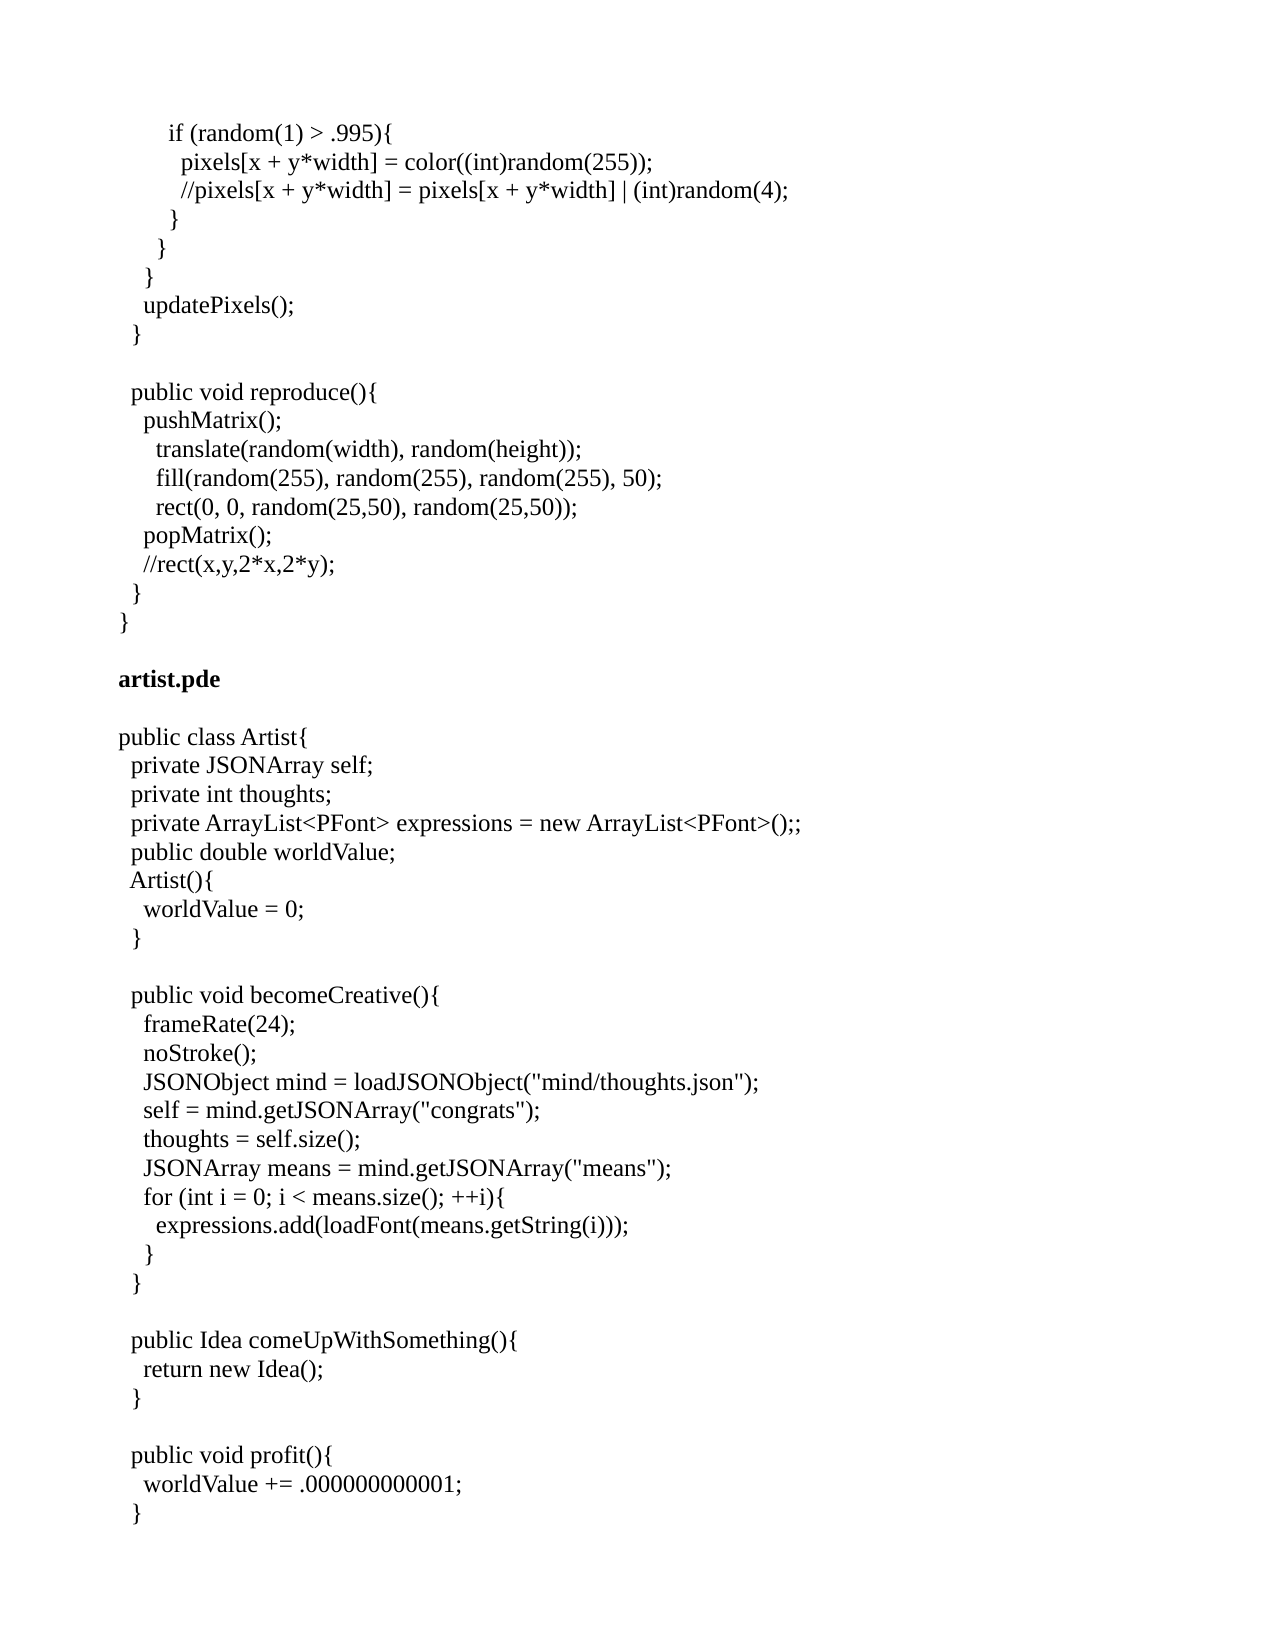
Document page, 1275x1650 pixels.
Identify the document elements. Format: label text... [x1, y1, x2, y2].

text noStroke(); [118, 1038, 1157, 1067]
text if (random(1) > .995){ [118, 118, 1157, 147]
text } [118, 319, 1157, 348]
text worldValue = 0; [118, 894, 1157, 923]
text public void profit(){ [118, 1441, 1157, 1469]
text JSONArray means = mind.getJSONArray("means"); [118, 1153, 1157, 1182]
text public void reproduce(){ [118, 377, 1157, 406]
text for (int i = 0; i < means.size(); ++i){ [118, 1182, 1157, 1211]
text thoughts = self.size(); [118, 1124, 1157, 1153]
text //pixels[x + y*width] = pixels[x + y*width] | (int)random(4); [118, 176, 1157, 204]
text } [118, 233, 1157, 262]
text public double worldValue; [118, 837, 1157, 866]
text pixels[x + y*width] = color((int)random(255)); [118, 147, 1157, 176]
text popMatrix(); [118, 521, 1157, 549]
text public class Artist{ [118, 722, 1157, 751]
text Artist(){ [118, 866, 1157, 894]
text translate(random(width), random(height)); [118, 434, 1157, 463]
text JSONObject mind = loadJSONObject("mind/thoughts.json"); [118, 1067, 1157, 1096]
text private ArrayList<PFont> expressions = new ArrayList<PFont>();; [118, 808, 1157, 837]
text fill(random(255), random(255), random(255), 50); [118, 463, 1157, 492]
text private JSONArray self; [118, 751, 1157, 779]
text return new Idea(); [118, 1354, 1157, 1383]
text public Idea comeUpWithSomething(){ [118, 1326, 1157, 1354]
text self = mind.getJSONArray("congrats"); [118, 1096, 1157, 1124]
text private int thoughts; [118, 779, 1157, 808]
text artist.pde [118, 664, 1157, 693]
text } [118, 923, 1157, 952]
text expressions.add(loadFont(means.getString(i))); [118, 1211, 1157, 1239]
text } [118, 607, 1157, 636]
text } [118, 1268, 1157, 1297]
text } [118, 1383, 1157, 1412]
text } [118, 204, 1157, 233]
text } [118, 578, 1157, 607]
text worldValue += .000000000001; [118, 1469, 1157, 1498]
text frameRate(24); [118, 1009, 1157, 1038]
text pushMatrix(); [118, 406, 1157, 434]
text } [118, 1239, 1157, 1268]
text updatePixels(); [118, 291, 1157, 319]
text //rect(x,y,2*x,2*y); [118, 549, 1157, 578]
text public void becomeCreative(){ [118, 981, 1157, 1009]
text rect(0, 0, random(25,50), random(25,50)); [118, 492, 1157, 521]
text } [118, 1498, 1157, 1527]
text } [118, 262, 1157, 291]
